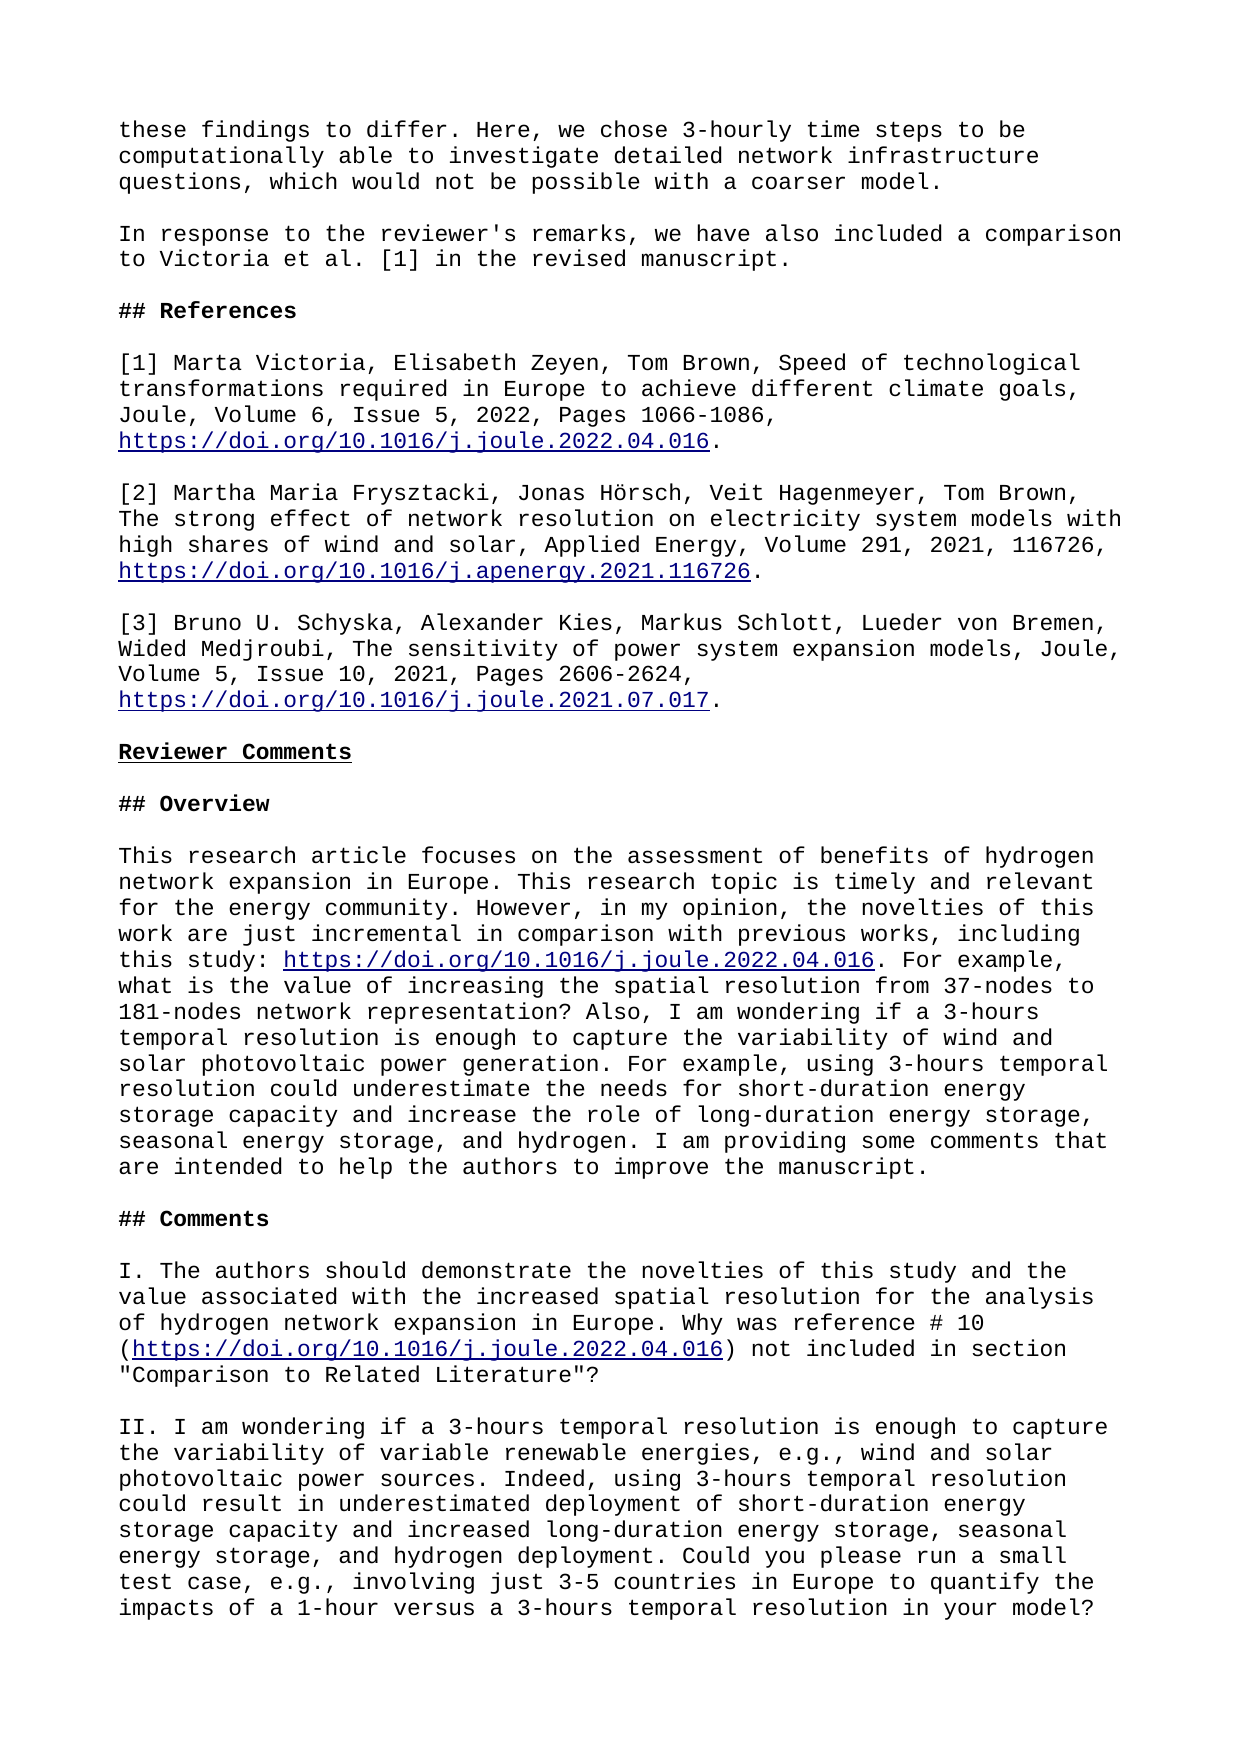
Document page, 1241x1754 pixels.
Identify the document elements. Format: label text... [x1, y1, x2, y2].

text these findings to differ. Here, we chose 3-hourly time steps to be computationally able to investigate detailed network infrastructure questions, which would not be possible with a coarser model. [118, 118, 1122, 196]
text II. I am wondering if a 3-hours temporal resolution is enough to capture the variability of variable renewable energies, e.g., wind and solar photovoltaic power sources. Indeed, using 3-hours temporal resolution could result in underestimated deployment of short-duration energy storage capacity and increased long-duration energy storage, seasonal energy storage, and hydrogen deployment. Could you please run a small test case, e.g., involving just 3-5 countries in Europe to quantify the impacts of a 1-hour versus a 3-hours temporal resolution in your model? [118, 1415, 1122, 1622]
text I. The authors should demonstrate the novelties of this study and the value associated with the increased spatial resolution for the analysis of hydrogen network expansion in Europe. Why was reference # 10 (https://doi.org/10.1016/j.joule.2022.04.016) not included in section "Comparison to Related Literature"? [118, 1259, 1122, 1389]
text Reviewer Comments [118, 741, 1122, 767]
text ## References [118, 300, 1122, 326]
text This research article focuses on the assessment of benefits of hydrogen network expansion in Europe. This research topic is timely and relevant for the energy community. However, in my opinion, the novelties of this work are just incremental in comparison with previous works, including this study: https://doi.org/10.1016/j.joule.2022.04.016. For example, what is the value of increasing the spatial resolution from 37-nodes to 181-nodes network representation? Also, I am wondering if a 3-hours temporal resolution is enough to capture the variability of wind and solar photovoltaic power generation. For example, using 3-hours temporal resolution could underestimate the needs for short-duration energy storage capacity and increase the role of long-duration energy storage, seasonal energy storage, and hydrogen. I am providing some comments that are intended to help the authors to improve the manuscript. [118, 844, 1122, 1182]
text ## Overview [118, 792, 1122, 818]
text ## Comments [118, 1207, 1122, 1233]
text In response to the reviewer's remarks, we have also included a comparison to Victoria et al. [1] in the revised manuscript. [118, 222, 1122, 274]
text [1] Marta Victoria, Elisabeth Zeyen, Tom Brown, Speed of technological transformations required in Europe to achieve different climate goals, Joule, Volume 6, Issue 5, 2022, Pages 1066-1086, https://doi.org/10.1016/j.joule.2022.04.016. [2] Martha Maria Frysztacki, Jonas Hörsch, Veit Hagenmeyer, Tom Brown, The strong effect of network resolution on electricity system models with high shares of wind and solar, Applied Energy, Volume 291, 2021, 116726, https://doi.org/10.1016/j.apenergy.2021.116726. [3] Bruno U. Schyska, Alexander Kies, Markus Schlott, Lueder von Bremen, Wided Medjroubi, The sensitivity of power system expansion models, Joule, Volume 5, Issue 10, 2021, Pages 2606-2624, https://doi.org/10.1016/j.joule.2021.07.017. [118, 352, 1122, 715]
